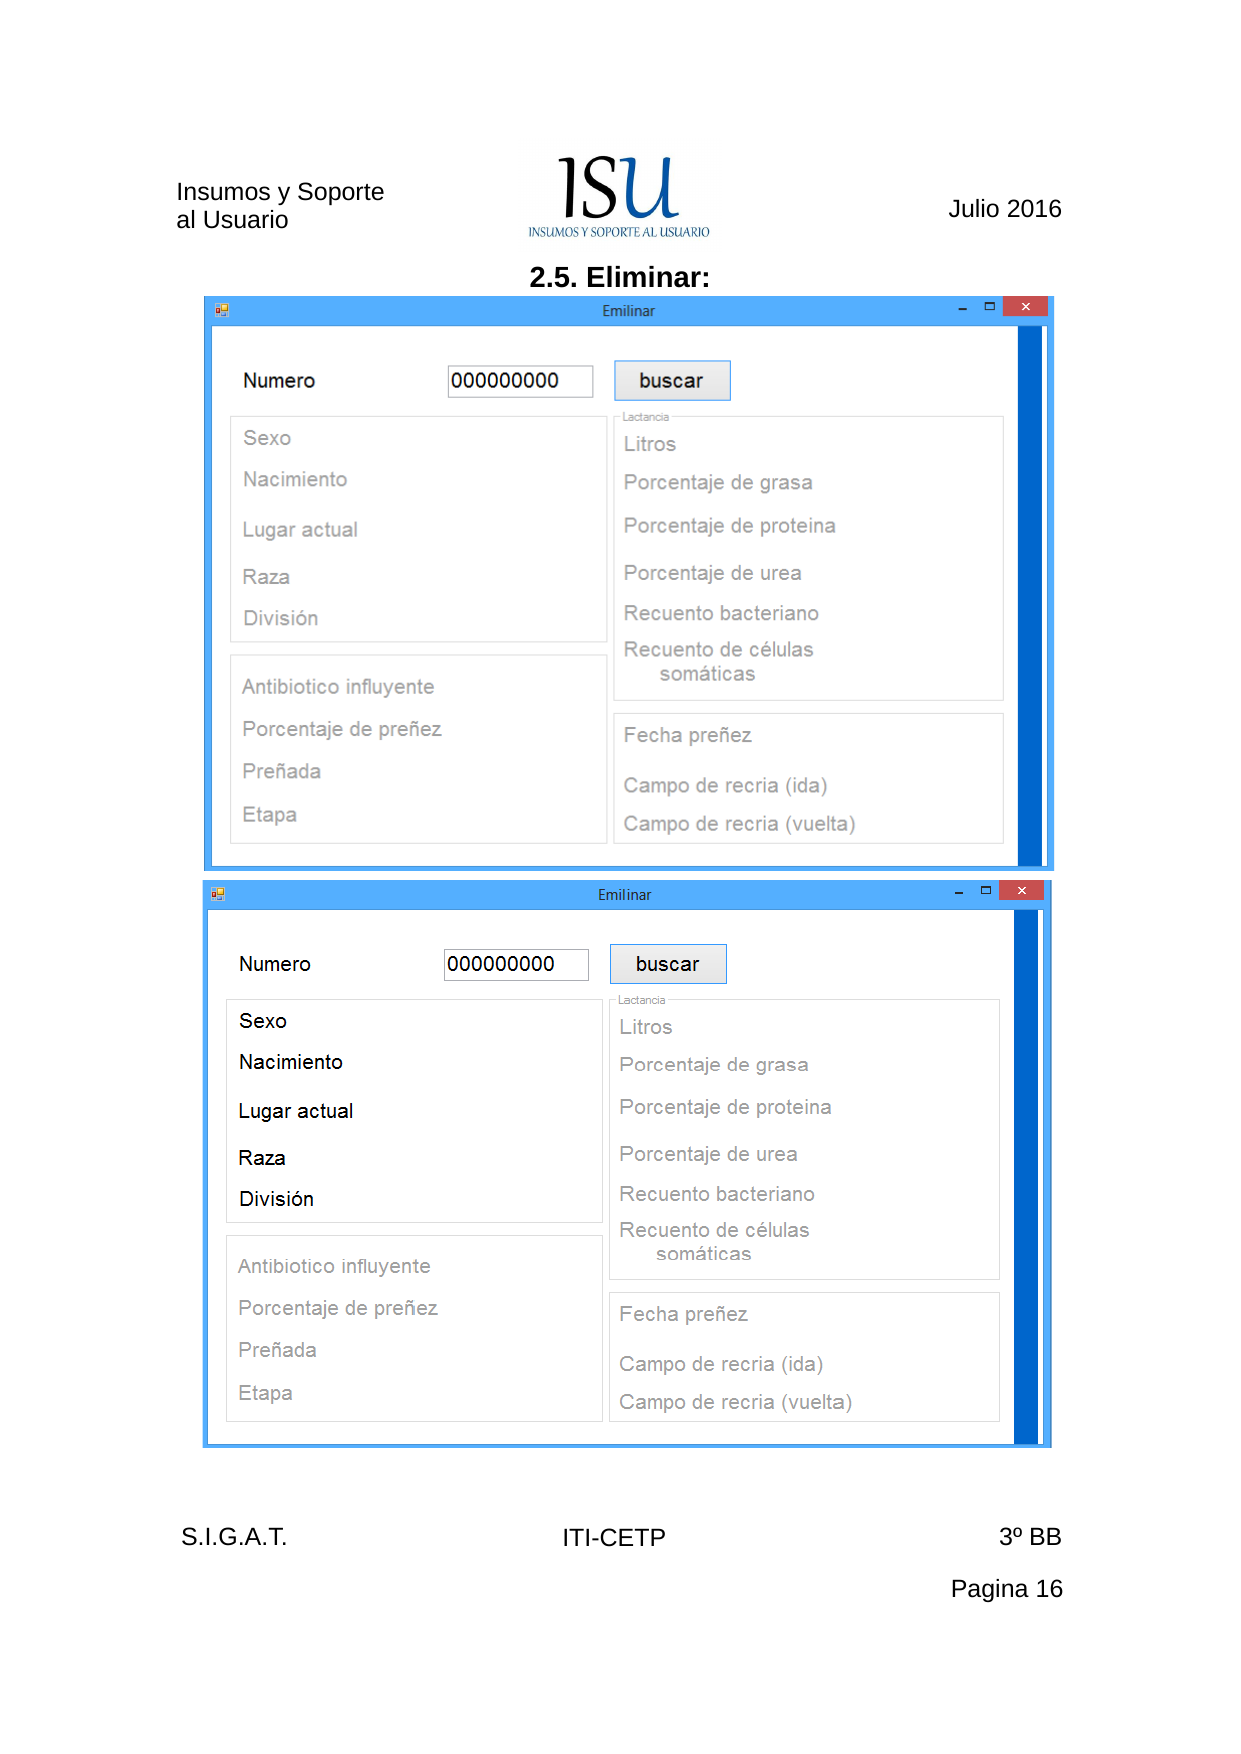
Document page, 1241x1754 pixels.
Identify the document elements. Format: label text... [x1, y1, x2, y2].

picture [517, 138, 723, 252]
text 2.5. Eliminar: [177, 260, 1063, 293]
